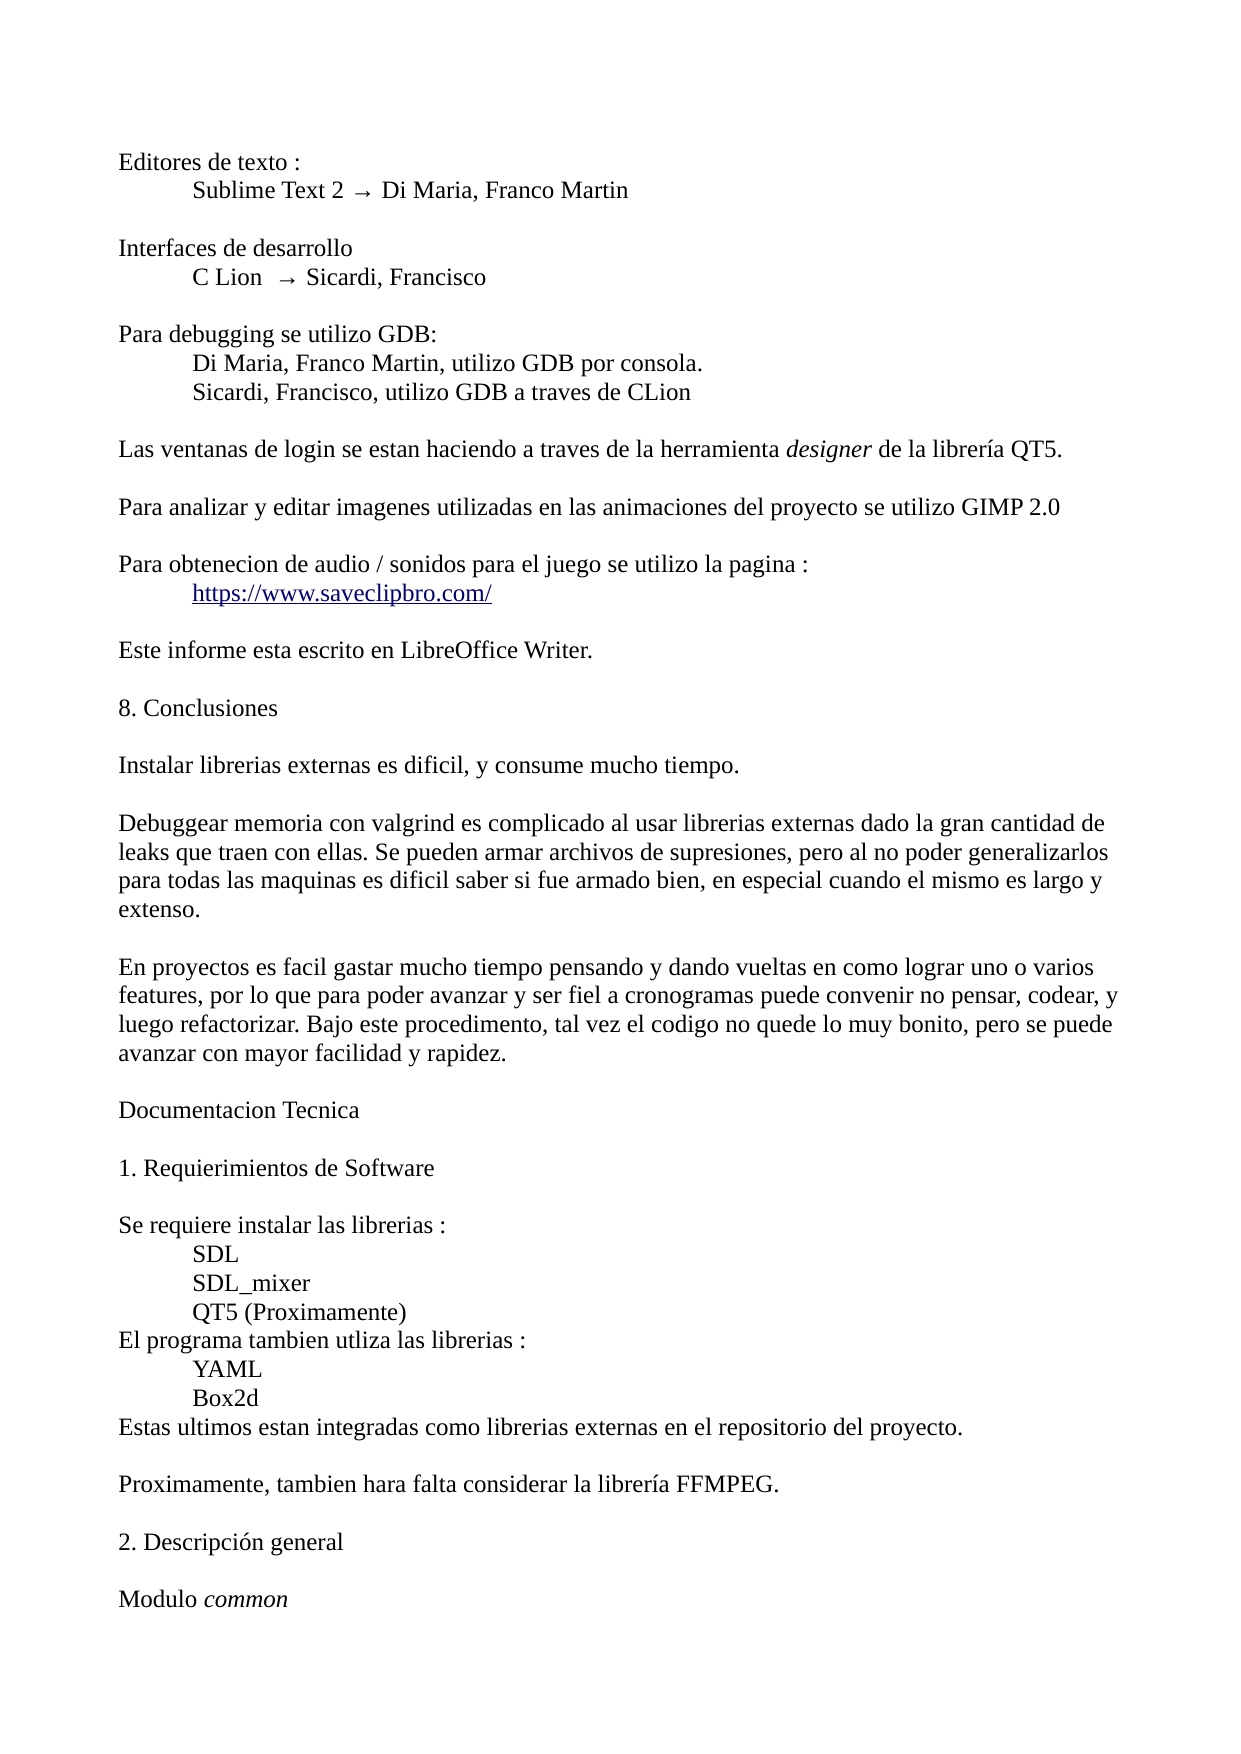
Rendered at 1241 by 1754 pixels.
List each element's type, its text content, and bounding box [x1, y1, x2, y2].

text Sicardi, Francisco, utilizo GDB a traves de CLion [118, 377, 1122, 406]
text Para analizar y editar imagenes utilizadas en las animaciones del proyecto se utilizo GIMP 2.0 [118, 492, 1122, 521]
text Interfaces de desarrollo [118, 233, 1122, 262]
text Debuggear memoria con valgrind es complicado al usar librerias externas dado la gran cantidad de leaks que traen con ellas. Se pueden armar archivos de supresiones, pero al no poder generalizarlos para todas las maquinas es dificil saber si fue armado bien, en especial cuando el mismo es largo y extenso. [118, 808, 1122, 923]
text Para obtenecion de audio / sonidos para el juego se utilizo la pagina : [118, 549, 1122, 578]
text En proyectos es facil gastar mucho tiempo pensando y dando vueltas en como lograr uno o varios features, por lo que para poder avanzar y ser fiel a cronogramas puede convenir no pensar, codear, y luego refactorizar. Bajo este procedimento, tal vez el codigo no quede lo muy bonito, pero se puede avanzar con mayor facilidad y rapidez. [118, 952, 1122, 1067]
text Modulo common [118, 1584, 1122, 1613]
text 1. Requierimientos de Software [118, 1153, 1122, 1182]
text Box2d [118, 1383, 1122, 1412]
text Estas ultimos estan integradas como librerias externas en el repositorio del proyecto. [118, 1412, 1122, 1441]
text https://www.saveclipbro.com/ [118, 578, 1122, 607]
text 2. Descripción general [118, 1527, 1122, 1556]
text El programa tambien utliza las librerias : [118, 1326, 1122, 1354]
text Las ventanas de login se estan haciendo a traves de la herramienta designer de la librería QT5. [118, 434, 1122, 463]
text 8. Conclusiones [118, 693, 1122, 722]
text Documentacion Tecnica [118, 1096, 1122, 1124]
text QT5 (Proximamente) [118, 1297, 1122, 1326]
text Instalar librerias externas es dificil, y consume mucho tiempo. [118, 751, 1122, 779]
text Di Maria, Franco Martin, utilizo GDB por consola. [118, 348, 1122, 377]
text Sublime Text 2 → Di Maria, Franco Martin [118, 176, 1122, 204]
text Se requiere instalar las librerias : [118, 1211, 1122, 1239]
text Proximamente, tambien hara falta considerar la librería FFMPEG. [118, 1469, 1122, 1498]
text Para debugging se utilizo GDB: [118, 319, 1122, 348]
text Editores de texto : [118, 147, 1122, 176]
text Este informe esta escrito en LibreOffice Writer. [118, 636, 1122, 664]
text YAML [118, 1354, 1122, 1383]
text SDL_mixer [118, 1268, 1122, 1297]
text C Lion → Sicardi, Francisco [118, 262, 1122, 291]
text SDL [118, 1239, 1122, 1268]
